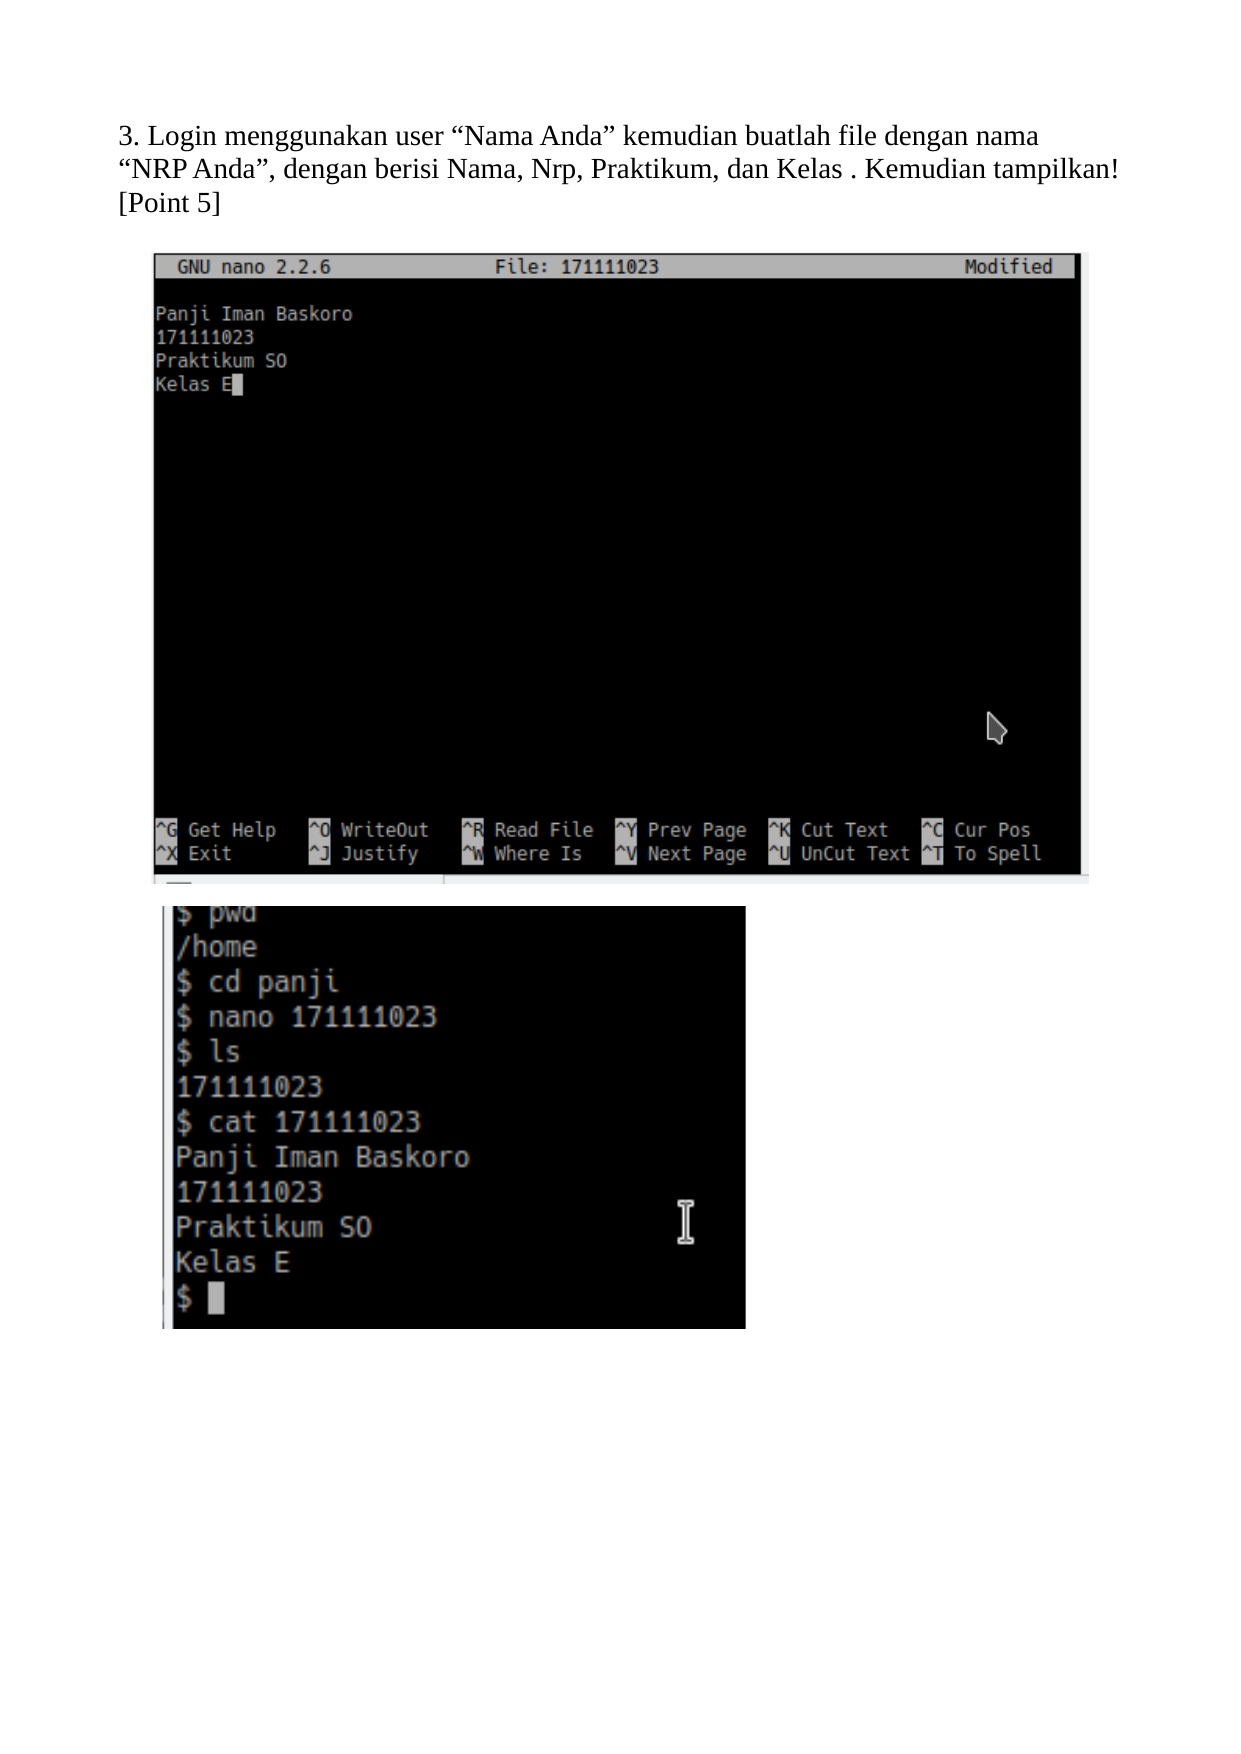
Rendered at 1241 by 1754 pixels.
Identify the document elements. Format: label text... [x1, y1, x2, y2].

text 3. Login menggunakan user “Nama Anda” kemudian buatlah file dengan nama [118, 118, 1122, 152]
text [Point 5] [118, 185, 1122, 219]
picture [162, 906, 746, 1329]
picture [151, 252, 1089, 884]
text “NRP Anda”, dengan berisi Nama, Nrp, Praktikum, dan Kelas . Kemudian tampilkan! [118, 152, 1122, 185]
